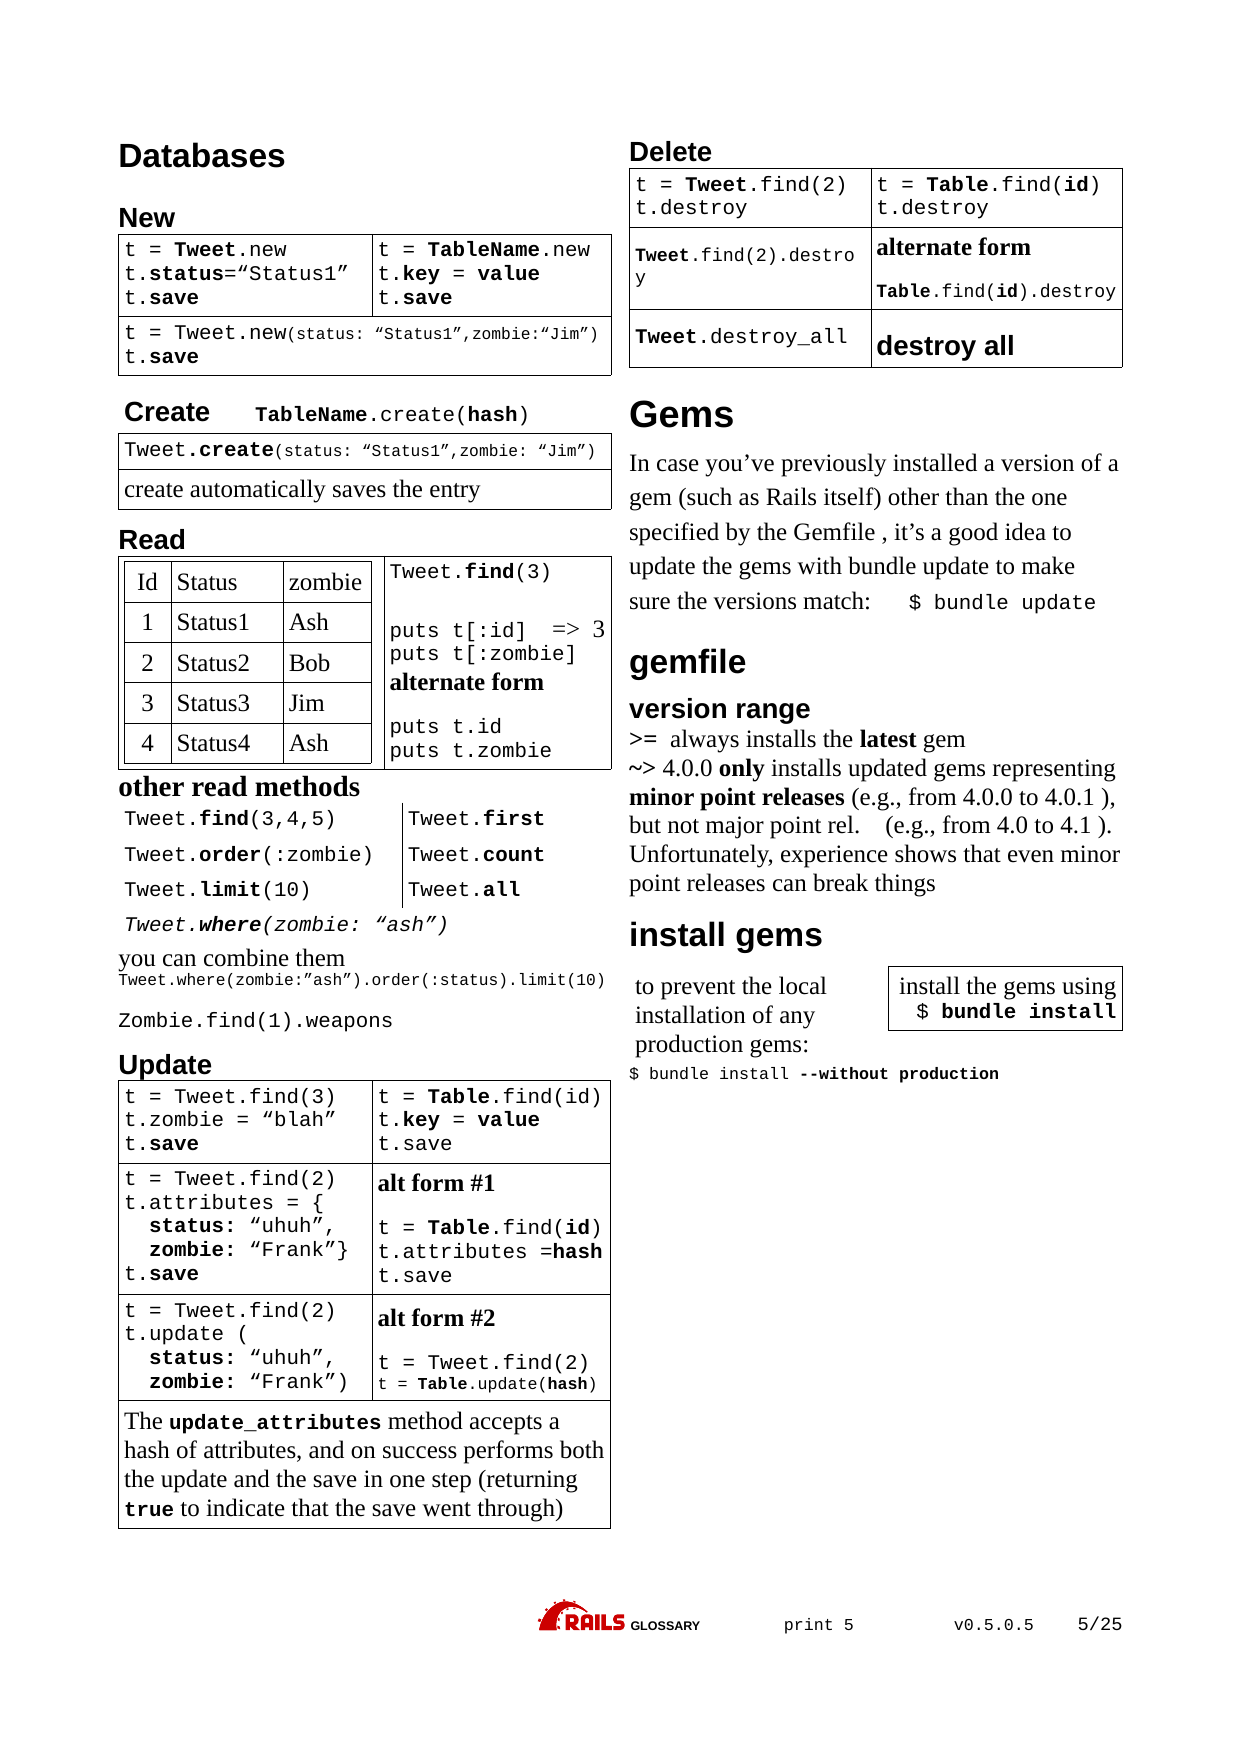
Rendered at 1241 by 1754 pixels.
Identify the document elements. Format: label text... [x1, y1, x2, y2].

table_cell Status3 [172, 683, 283, 723]
table_cell Tweet.create(status: “Status1”,zombie: “Jim”) [119, 434, 611, 468]
text Zombie.find(1).weapons [118, 1009, 611, 1033]
table_cell Bob [284, 643, 371, 682]
table_header install the gems using $ bundle install [889, 967, 1122, 1030]
table_cell Create [118, 376, 249, 433]
table_cell Tweet.destroy_all [630, 310, 871, 367]
table_header t = TableName.new t.key = value t.save [373, 235, 611, 316]
text >= always installs the latest gem [629, 724, 1122, 753]
table_cell destroy all [872, 310, 1122, 367]
subtitle version range [629, 692, 1122, 724]
table_cell The update_attributes method accepts a hash of attributes, and on success performs both the update and the save in one step (returning true to indicate that the save went through) [119, 1401, 610, 1528]
table_cell Tweet.order(:zombie) [118, 838, 402, 873]
table_cell 1 [125, 603, 171, 642]
table_cell create automatically saves the entry [119, 470, 611, 509]
subtitle install gems [629, 914, 1122, 953]
table_cell Jim [284, 683, 371, 723]
table_cell TableName.create(hash) [249, 376, 611, 433]
table_header to prevent the local installation of any production gems: [629, 966, 888, 1066]
table_cell Tweet.limit(10) [118, 873, 402, 908]
table_cell 4 [125, 724, 171, 763]
table_cell Status2 [172, 643, 283, 682]
table_cell alternate form Table.find(id).destroy [872, 228, 1122, 308]
text Tweet.where(zombie:”ash”).order(:status).limit(10) [118, 972, 611, 991]
subtitle Databases [118, 136, 611, 174]
table_header Tweet.find(3,4,5) [118, 803, 402, 838]
table_header Id [125, 562, 171, 602]
subtitle gemfile [629, 642, 1122, 680]
table_cell Ash [284, 724, 371, 763]
subtitle Gems [629, 392, 1122, 435]
table_cell [889, 1031, 1122, 1066]
table_cell Tweet.count [403, 838, 596, 873]
table_header t = Tweet.find(3) t.zombie = “blah” t.save [119, 1081, 372, 1162]
table_cell t = Tweet.new(status: “Status1”,zombie:“Jim”) t.save [119, 317, 611, 375]
table_header t = Tweet.find(2) t.destroy [630, 169, 871, 227]
text ~> 4.0.0 only installs updated gems representing minor point releases (e.g., from 4.0.0 to 4.0.1 ), but not major point rel. (e.g., from 4.0 to 4.1 ). Unfortunately, experience shows that even minor point releases can break things [629, 753, 1122, 897]
table_cell Tweet.find(2).destroy [630, 228, 871, 308]
text In case you’ve previously installed a version of a gem (such as Rails itself) other than the one specified by the Gemfile , it’s a good idea to update the gems with bundle update to make sure the versions match: $ bundle update [629, 448, 1122, 615]
table_header Tweet.find(3) puts t[:id] => 3 puts t[:zombie] alternate form puts t.id puts t.zombie [385, 557, 611, 769]
table_cell 3 [125, 683, 171, 723]
subtitle Update [118, 1048, 611, 1080]
table_header zombie [284, 562, 371, 602]
subtitle Delete [629, 136, 1122, 168]
table_cell alt form #1 t = Table.find(id) t.attributes =hash t.save [373, 1164, 610, 1294]
subtitle $ bundle install --without production [629, 1066, 1122, 1084]
table_header Tweet.first [403, 803, 596, 838]
table_header Status [172, 562, 283, 602]
table_cell Status4 [172, 724, 283, 763]
subtitle Read [118, 524, 611, 556]
table_cell t = Tweet.find(2) t.update ( status: “uhuh”, zombie: “Frank”) [119, 1295, 372, 1400]
table_header [119, 557, 384, 769]
table_cell alt form #2 t = Tweet.find(2) t = Table.update(hash) [373, 1295, 610, 1400]
text other read methods [118, 770, 611, 803]
table_cell Tweet.where(zombie: “ash”) [118, 908, 596, 943]
text you can combine them [118, 943, 611, 972]
table_cell 2 [125, 643, 171, 682]
table_cell Tweet.all [403, 873, 596, 908]
table_header t = Table.find(id) t.key = value t.save [373, 1081, 610, 1162]
table_cell Status1 [172, 603, 283, 642]
table_cell Ash [284, 603, 371, 642]
table_header t = Tweet.new t.status=“Status1” t.save [119, 235, 372, 316]
subtitle New [118, 202, 611, 234]
table_cell t = Tweet.find(2) t.attributes = { status: “uhuh”, zombie: “Frank”} t.save [119, 1164, 372, 1294]
table_header t = Table.find(id) t.destroy [872, 169, 1122, 227]
